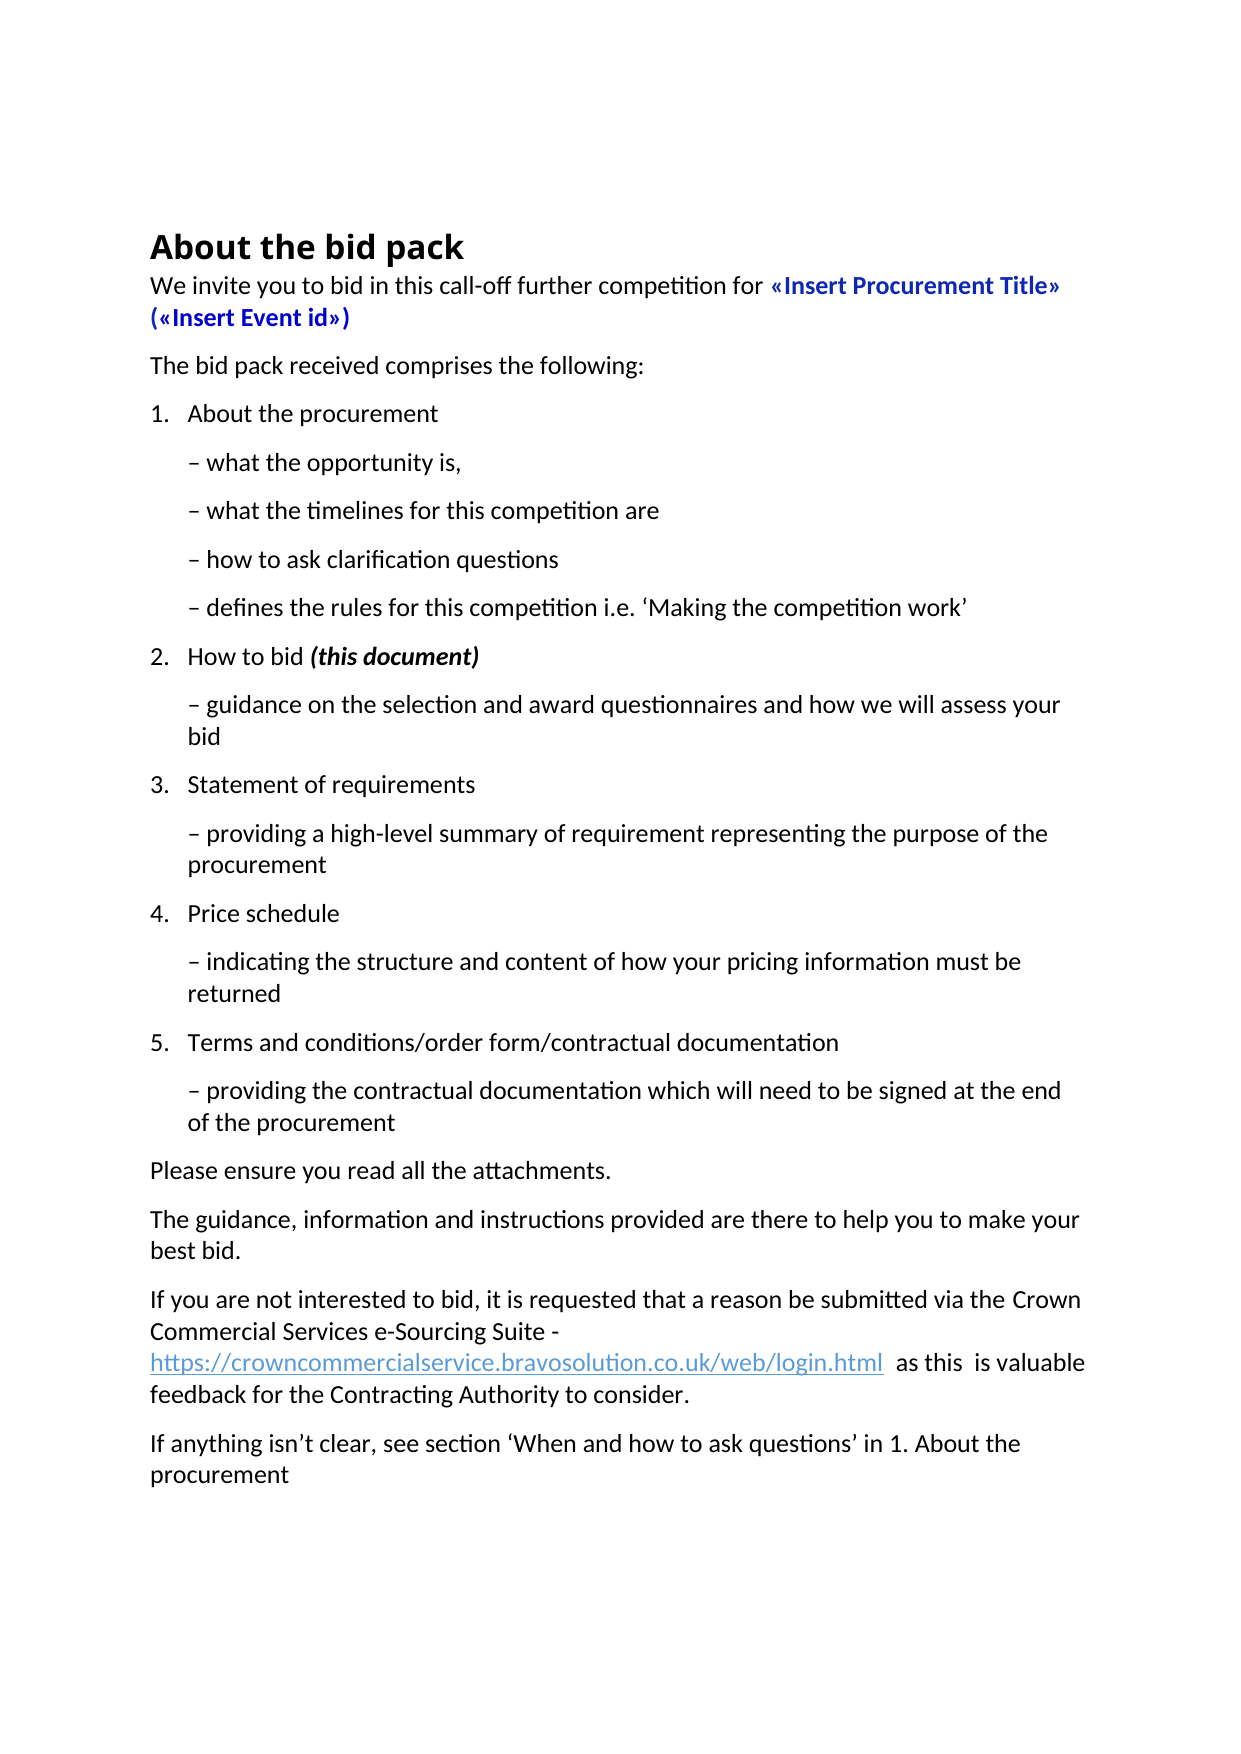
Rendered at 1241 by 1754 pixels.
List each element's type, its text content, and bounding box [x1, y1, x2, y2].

text – how to ask clarification questions [187, 543, 1090, 574]
text If anything isn’t clear, see section ‘When and how to ask questions’ in 1. About the procurement [150, 1427, 1090, 1490]
list How to bid (this document) [150, 640, 1090, 671]
list Terms and conditions/order form/contractual documentation [150, 1026, 1090, 1057]
subtitle About the bid pack [150, 223, 1090, 269]
list Price schedule [150, 897, 1090, 929]
text We invite you to bid in this call-off further competition for «Insert Procurement Title» («Insert Event id») [150, 269, 1090, 332]
text Please ensure you read all the attachments. [150, 1154, 1090, 1186]
text – what the timelines for this competition are [187, 494, 1090, 526]
text – providing a high-level summary of requirement representing the purpose of the procurement [187, 817, 1090, 880]
list – indicating the structure and content of how your pricing information must be returned [187, 945, 1090, 1009]
list About the procurement [150, 397, 1090, 429]
text – defines the rules for this competition i.e. ‘Making the competition work’ [187, 591, 1090, 623]
text – guidance on the selection and award questionnaires and how we will assess your bid [187, 688, 1090, 752]
list – providing the contractual documentation which will need to be signed at the end of the procurement [187, 1074, 1090, 1138]
text The bid pack received comprises the following: [150, 349, 1090, 381]
text The guidance, information and instructions provided are there to help you to make your best bid. [150, 1203, 1090, 1266]
text If you are not interested to bid, it is requested that a reason be submitted via the Crown Commercial Services e-Sourcing Suite - https://crowncommercialservice.bravosolution.co.uk/web/login.html as this is valuable feedback for the Contracting Authority to consider. [150, 1283, 1090, 1410]
list Statement of requirements [150, 768, 1090, 800]
text – what the opportunity is, [187, 446, 1090, 478]
